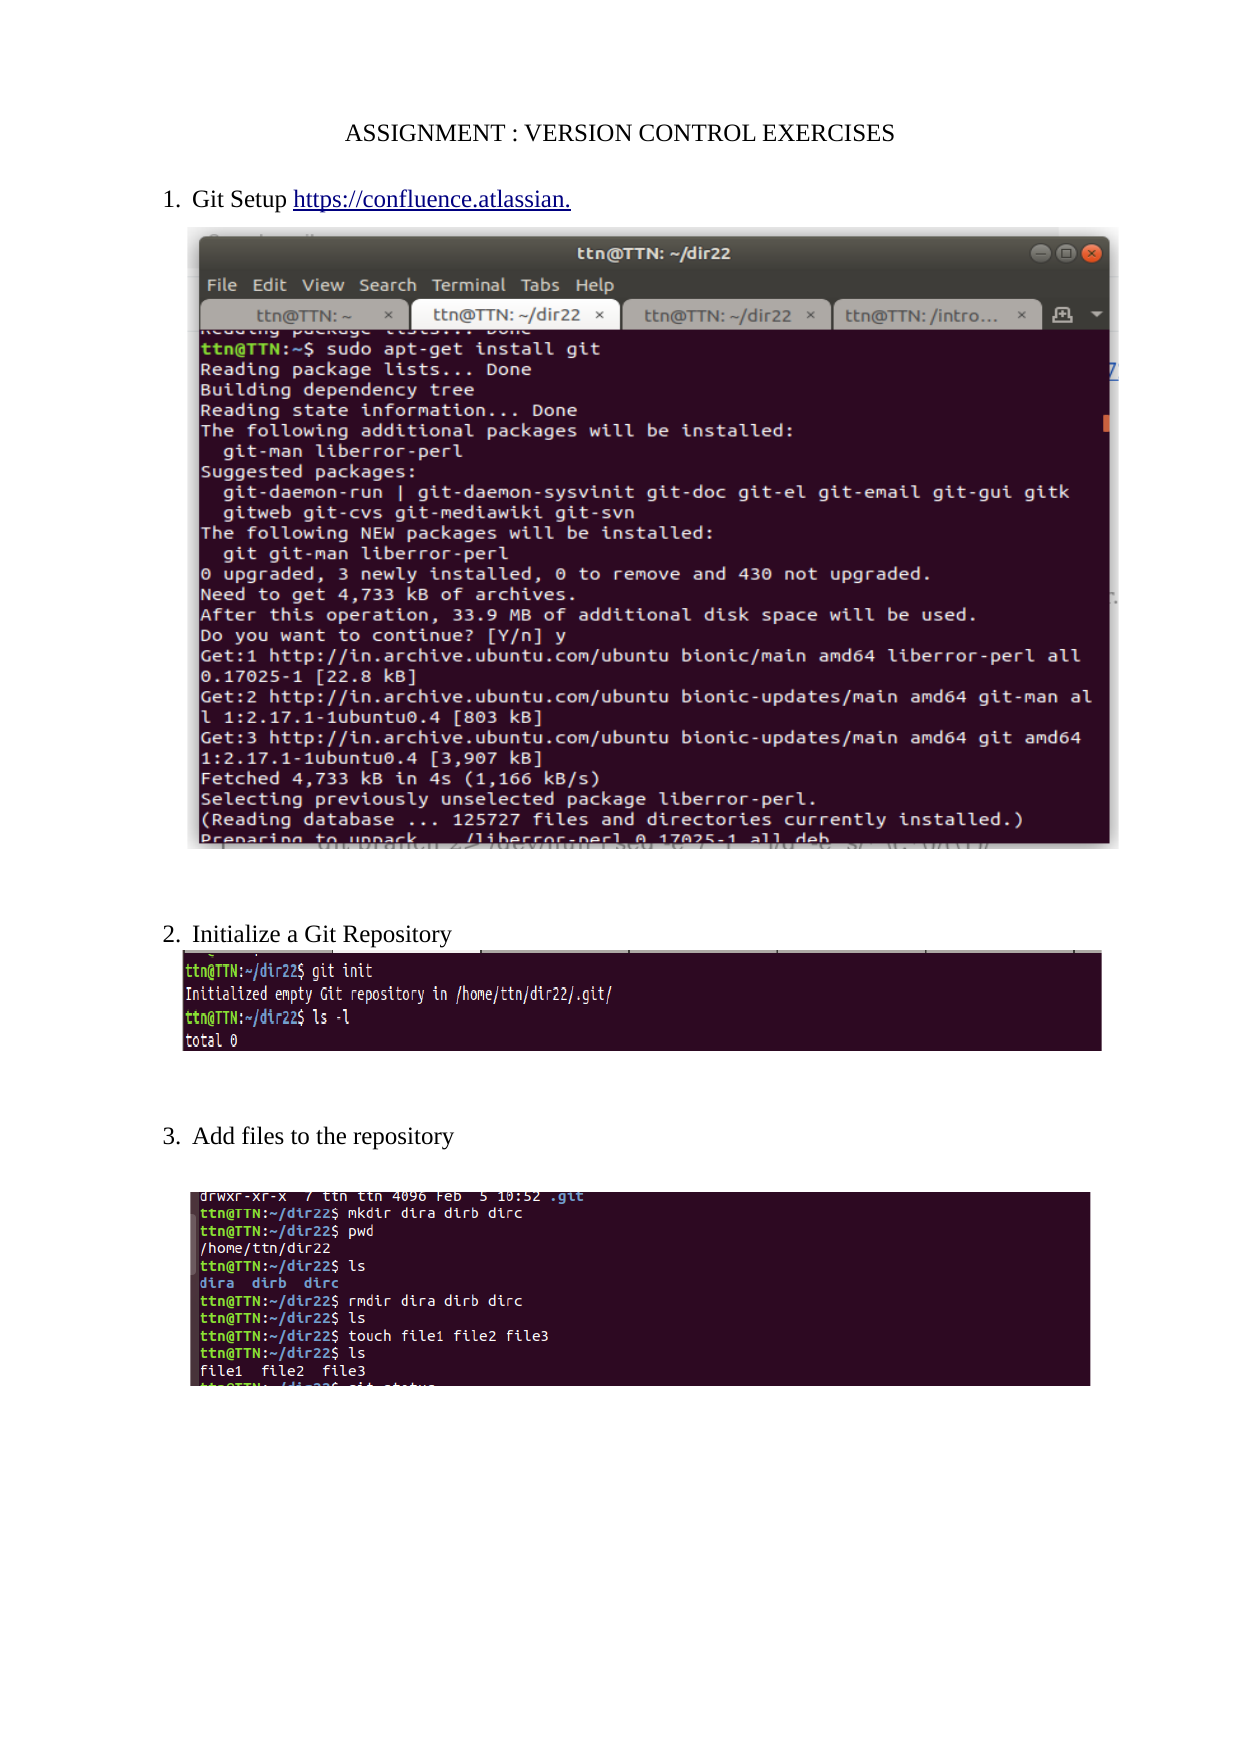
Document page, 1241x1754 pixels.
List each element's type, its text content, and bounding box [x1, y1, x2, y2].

list Initialize a Git Repository [162, 919, 1122, 948]
picture [190, 1192, 1091, 1386]
picture [182, 950, 1102, 1010]
picture [187, 227, 1119, 849]
list Add files to the repository [162, 1121, 1122, 1149]
list Git Setup https://confluence.atlassian. [162, 184, 1122, 213]
text ASSIGNMENT : VERSION CONTROL EXERCISES [118, 118, 1122, 147]
